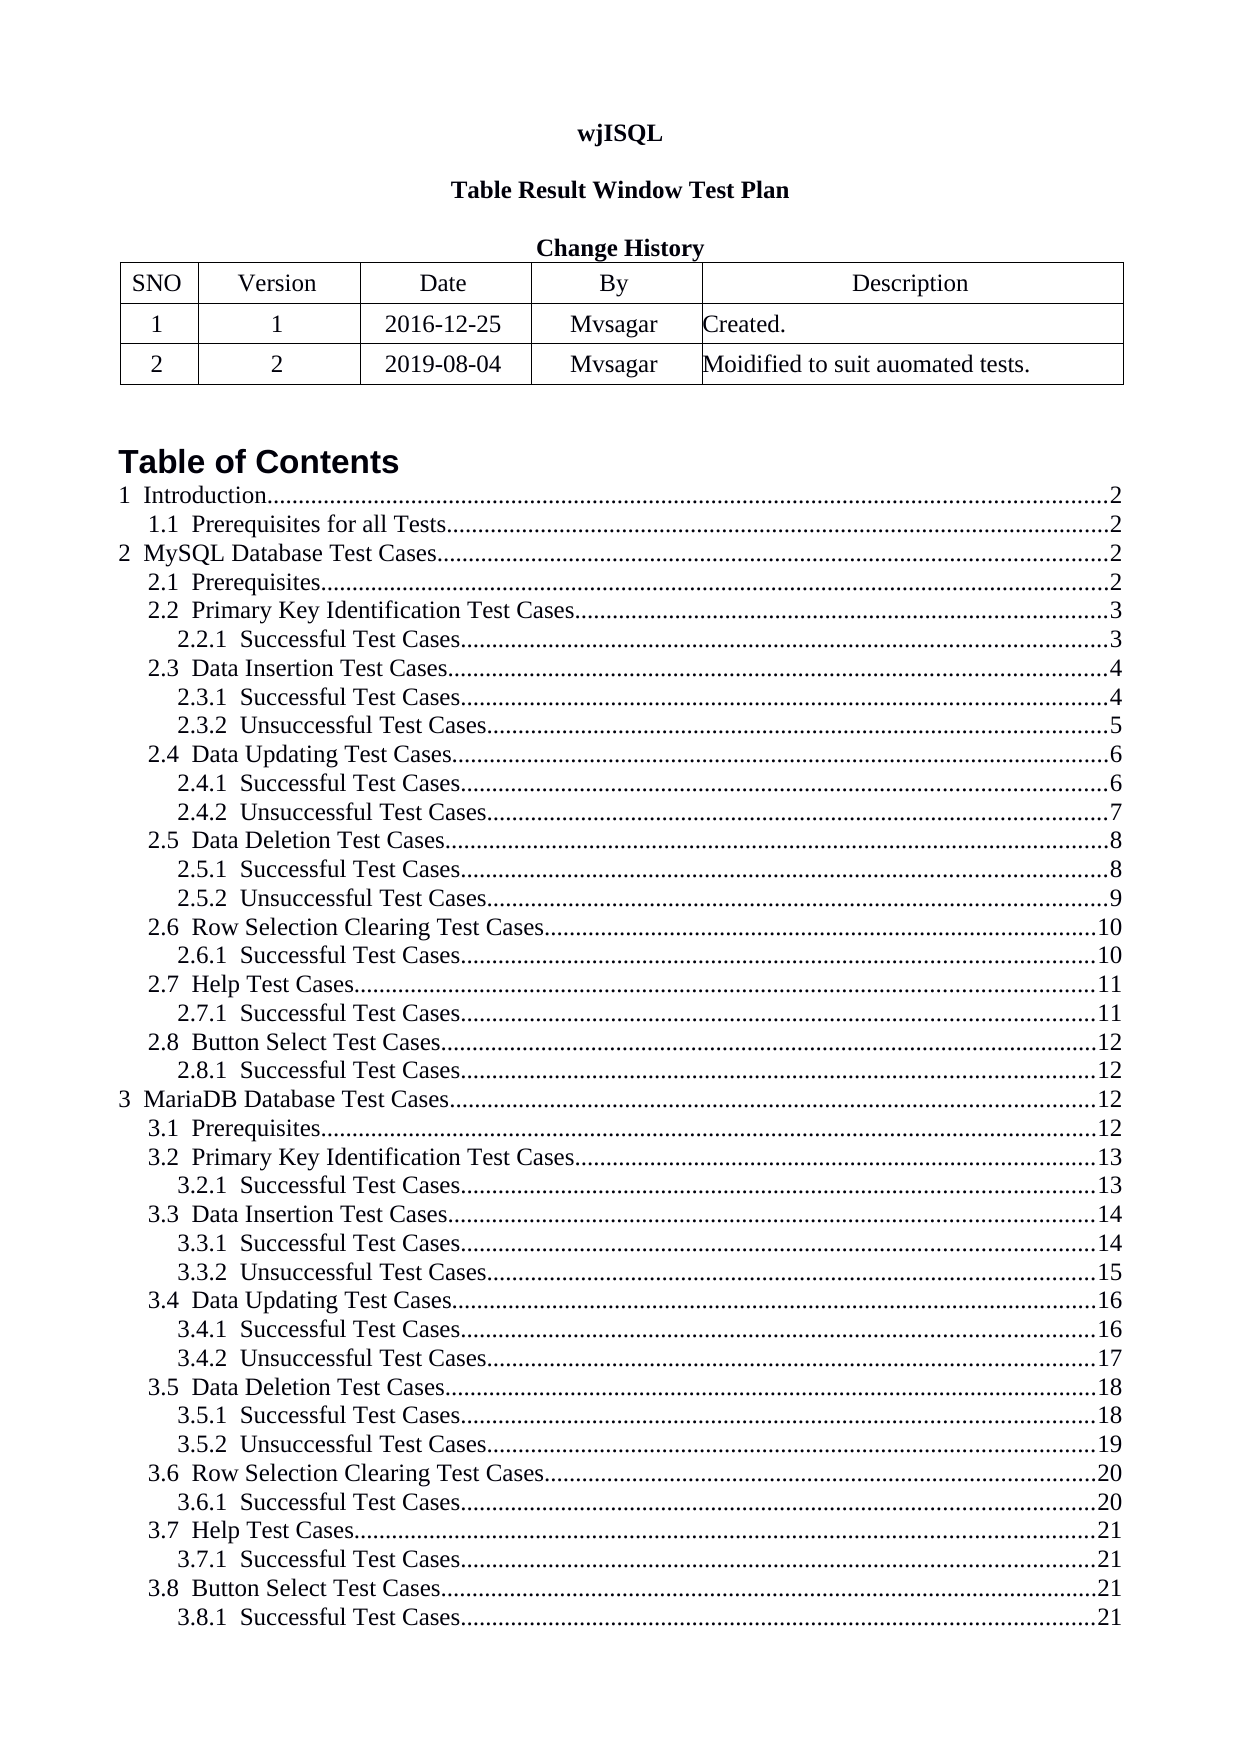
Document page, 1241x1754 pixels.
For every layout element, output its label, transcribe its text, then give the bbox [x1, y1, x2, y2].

text 3.4 Data Updating Test Cases 16 [148, 1286, 1122, 1314]
text 2.7.1 Successful Test Cases 11 [177, 998, 1122, 1027]
table_cell 2 [199, 344, 360, 384]
table_header Date [361, 263, 531, 303]
text 2.4.1 Successful Test Cases 6 [177, 768, 1122, 797]
table_cell 2 [121, 344, 198, 384]
text 3.6 Row Selection Clearing Test Cases 20 [148, 1458, 1122, 1487]
table_header Description [703, 263, 1123, 303]
table_cell Mvsagar [532, 304, 702, 343]
text 2.5 Data Deletion Test Cases 8 [148, 826, 1122, 854]
text 2.5.1 Successful Test Cases 8 [177, 854, 1122, 883]
text 2 MySQL Database Test Cases 2 [118, 538, 1122, 567]
text 3.2.1 Successful Test Cases 13 [177, 1171, 1122, 1199]
text 2.2 Primary Key Identification Test Cases 3 [148, 596, 1122, 624]
text 3 MariaDB Database Test Cases 12 [118, 1084, 1122, 1113]
text 2.4.2 Unsuccessful Test Cases 7 [177, 797, 1122, 826]
text 2.2.1 Successful Test Cases 3 [177, 624, 1122, 653]
text 2.3.1 Successful Test Cases 4 [177, 682, 1122, 711]
text 1.1 Prerequisites for all Tests 2 [148, 509, 1122, 538]
text 3.3 Data Insertion Test Cases 14 [148, 1199, 1122, 1228]
text Table Result Window Test Plan [118, 176, 1122, 204]
text 3.8.1 Successful Test Cases 21 [177, 1602, 1122, 1631]
text 3.5 Data Deletion Test Cases 18 [148, 1372, 1122, 1401]
text 3.4.1 Successful Test Cases 16 [177, 1314, 1122, 1343]
table_cell Created. [703, 304, 1123, 343]
text 2.4 Data Updating Test Cases 6 [148, 739, 1122, 768]
text 2.5.2 Unsuccessful Test Cases 9 [177, 883, 1122, 912]
text 3.4.2 Unsuccessful Test Cases 17 [177, 1343, 1122, 1372]
text 2.3.2 Unsuccessful Test Cases 5 [177, 711, 1122, 739]
subtitle Table of Contents [118, 442, 1122, 481]
text wjISQL [118, 118, 1122, 147]
table_cell 1 [121, 304, 198, 343]
table_cell Mvsagar [532, 344, 702, 384]
table_cell Moidified to suit auomated tests. [703, 344, 1123, 384]
text Change History [118, 233, 1122, 262]
table_header By [532, 263, 702, 303]
text 3.7.1 Successful Test Cases 21 [177, 1544, 1122, 1573]
text 2.1 Prerequisites 2 [148, 567, 1122, 596]
text 2.8.1 Successful Test Cases 12 [177, 1056, 1122, 1084]
text 3.5.1 Successful Test Cases 18 [177, 1401, 1122, 1429]
text 2.6.1 Successful Test Cases 10 [177, 941, 1122, 969]
table_cell 1 [199, 304, 360, 343]
table_header SNO [121, 263, 198, 303]
table_header Version [199, 263, 360, 303]
table_cell 2019-08-04 [361, 344, 531, 384]
text 3.3.2 Unsuccessful Test Cases 15 [177, 1257, 1122, 1286]
text 2.7 Help Test Cases 11 [148, 969, 1122, 998]
text 2.8 Button Select Test Cases 12 [148, 1027, 1122, 1056]
text 3.3.1 Successful Test Cases 14 [177, 1228, 1122, 1257]
text 2.3 Data Insertion Test Cases 4 [148, 653, 1122, 682]
text 3.5.2 Unsuccessful Test Cases 19 [177, 1429, 1122, 1458]
text 3.1 Prerequisites 12 [148, 1113, 1122, 1142]
text 3.7 Help Test Cases 21 [148, 1516, 1122, 1544]
text 3.6.1 Successful Test Cases 20 [177, 1487, 1122, 1516]
text 2.6 Row Selection Clearing Test Cases 10 [148, 912, 1122, 941]
text 3.2 Primary Key Identification Test Cases 13 [148, 1142, 1122, 1171]
text 1 Introduction 2 [118, 481, 1122, 509]
text 3.8 Button Select Test Cases 21 [148, 1573, 1122, 1602]
table_cell 2016-12-25 [361, 304, 531, 343]
